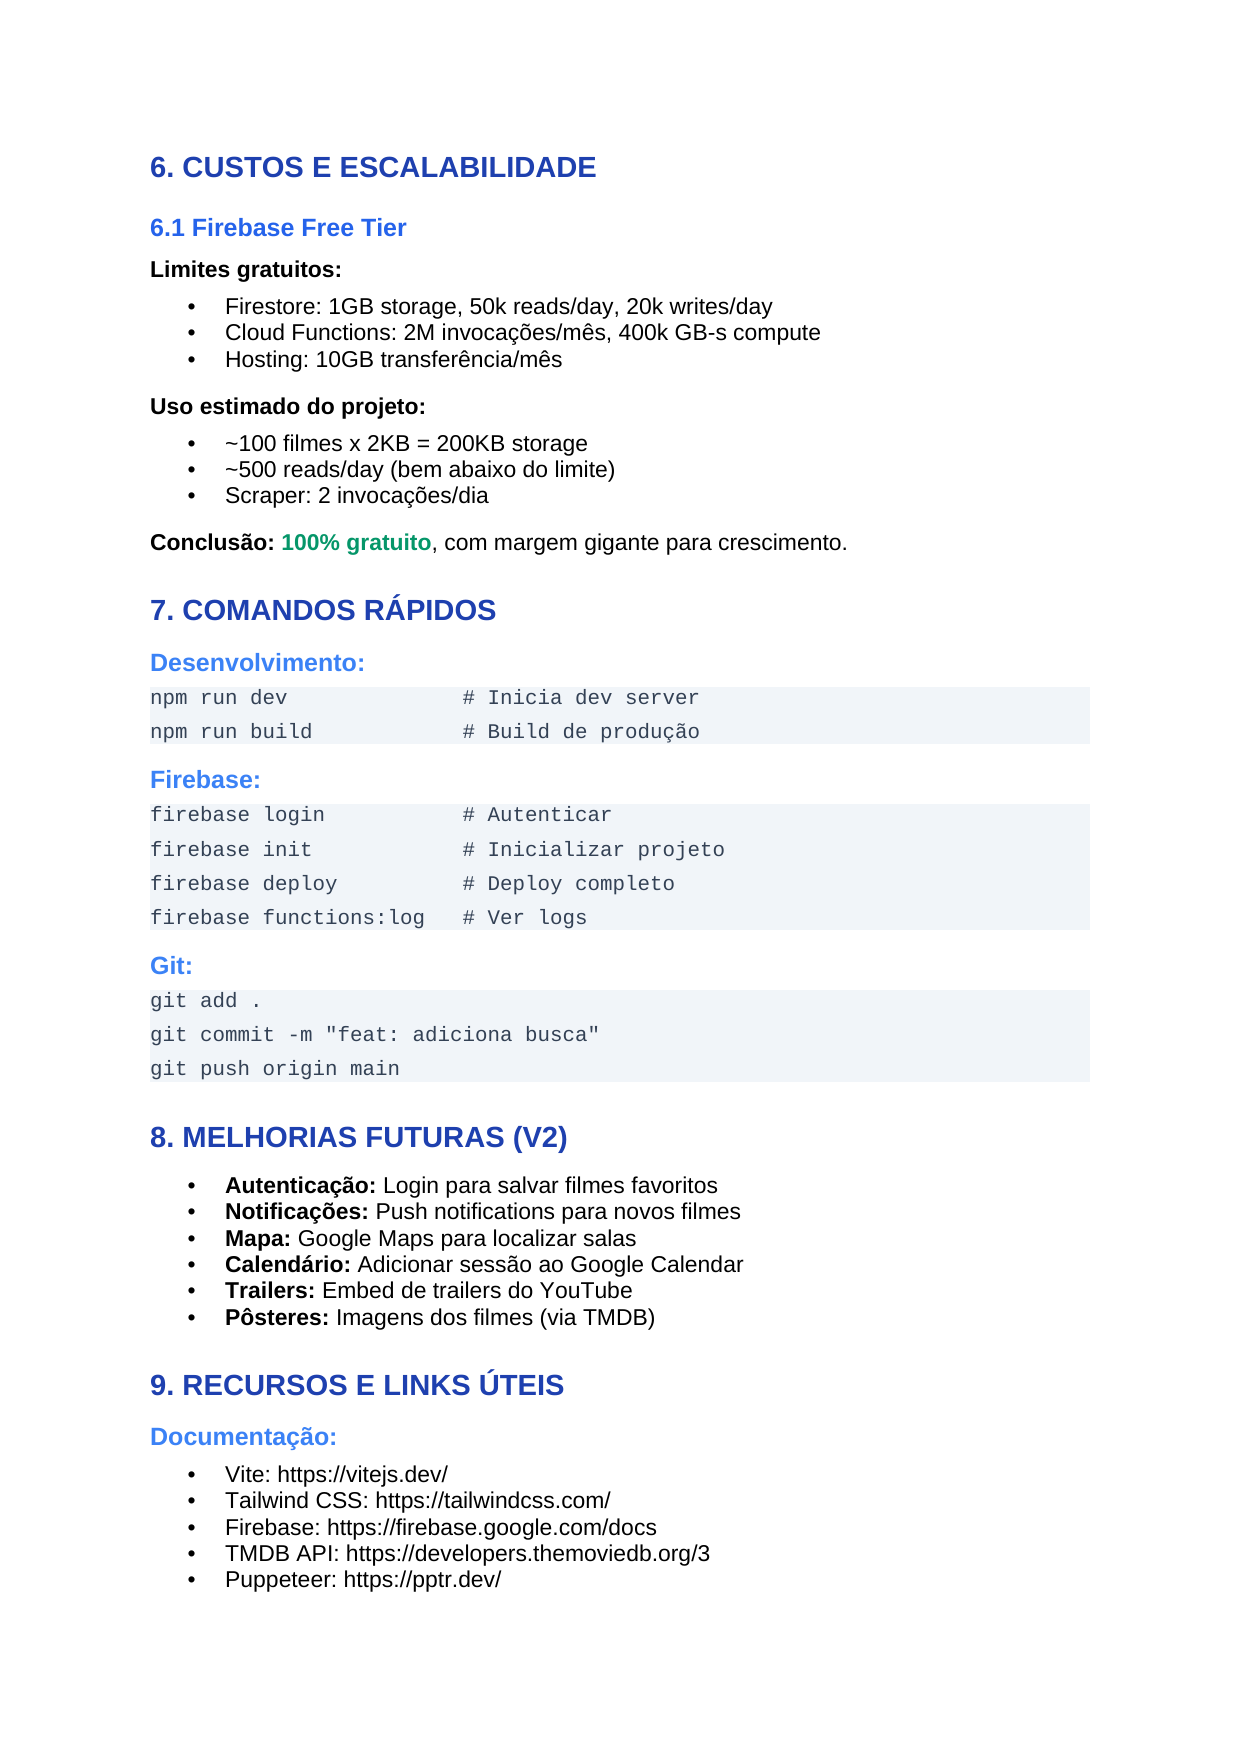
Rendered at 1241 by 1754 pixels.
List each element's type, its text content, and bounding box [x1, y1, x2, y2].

text git add . [150, 990, 1090, 1014]
list TMDB API: https://developers.themoviedb.org/3 [187, 1540, 1090, 1566]
list ~100 filmes x 2KB = 200KB storage [187, 429, 1090, 456]
text Limites gratuitos: [150, 256, 1090, 282]
subtitle Firebase: [150, 765, 1090, 794]
list Firestore: 1GB storage, 50k reads/day, 20k writes/day [187, 293, 1090, 319]
text firebase login # Autenticar [150, 804, 1090, 828]
subtitle 7. COMANDOS RÁPIDOS [150, 593, 1090, 627]
list Scraper: 2 invocações/dia [187, 482, 1090, 508]
text git push origin main [150, 1058, 1090, 1082]
list Puppeteer: https://pptr.dev/ [187, 1566, 1090, 1593]
list Vite: https://vitejs.dev/ [187, 1461, 1090, 1487]
text Uso estimado do projeto: [150, 393, 1090, 419]
text npm run build # Build de produção [150, 721, 1090, 744]
list Hosting: 10GB transferência/mês [187, 346, 1090, 372]
list Mapa: Google Maps para localizar salas [187, 1224, 1090, 1251]
text npm run dev # Inicia dev server [150, 687, 1090, 710]
list Trailers: Embed de trailers do YouTube [187, 1277, 1090, 1304]
subtitle 6.1 Firebase Free Tier [150, 213, 1090, 241]
list Pôsteres: Imagens dos filmes (via TMDB) [187, 1304, 1090, 1330]
list Firebase: https://firebase.google.com/docs [187, 1514, 1090, 1540]
subtitle Documentação: [150, 1422, 1090, 1451]
text firebase functions:log # Ver logs [150, 907, 1090, 930]
list Tailwind CSS: https://tailwindcss.com/ [187, 1487, 1090, 1514]
list Notificações: Push notifications para novos filmes [187, 1198, 1090, 1224]
text firebase deploy # Deploy completo [150, 873, 1090, 896]
subtitle 9. RECURSOS E LINKS ÚTEIS [150, 1367, 1090, 1401]
subtitle 8. MELHORIAS FUTURAS (V2) [150, 1119, 1090, 1153]
text firebase init # Inicializar projeto [150, 838, 1090, 862]
subtitle 6. CUSTOS E ESCALABILIDADE [150, 150, 1090, 183]
list Autenticação: Login para salvar filmes favoritos [187, 1172, 1090, 1198]
text Conclusão: 100% gratuito, com margem gigante para crescimento. [150, 529, 1090, 556]
list ~500 reads/day (bem abaixo do limite) [187, 456, 1090, 482]
text git commit -m "feat: adiciona busca" [150, 1024, 1090, 1048]
subtitle Desenvolvimento: [150, 648, 1090, 676]
list Calendário: Adicionar sessão ao Google Calendar [187, 1251, 1090, 1277]
list Cloud Functions: 2M invocações/mês, 400k GB-s compute [187, 319, 1090, 346]
subtitle Git: [150, 951, 1090, 980]
